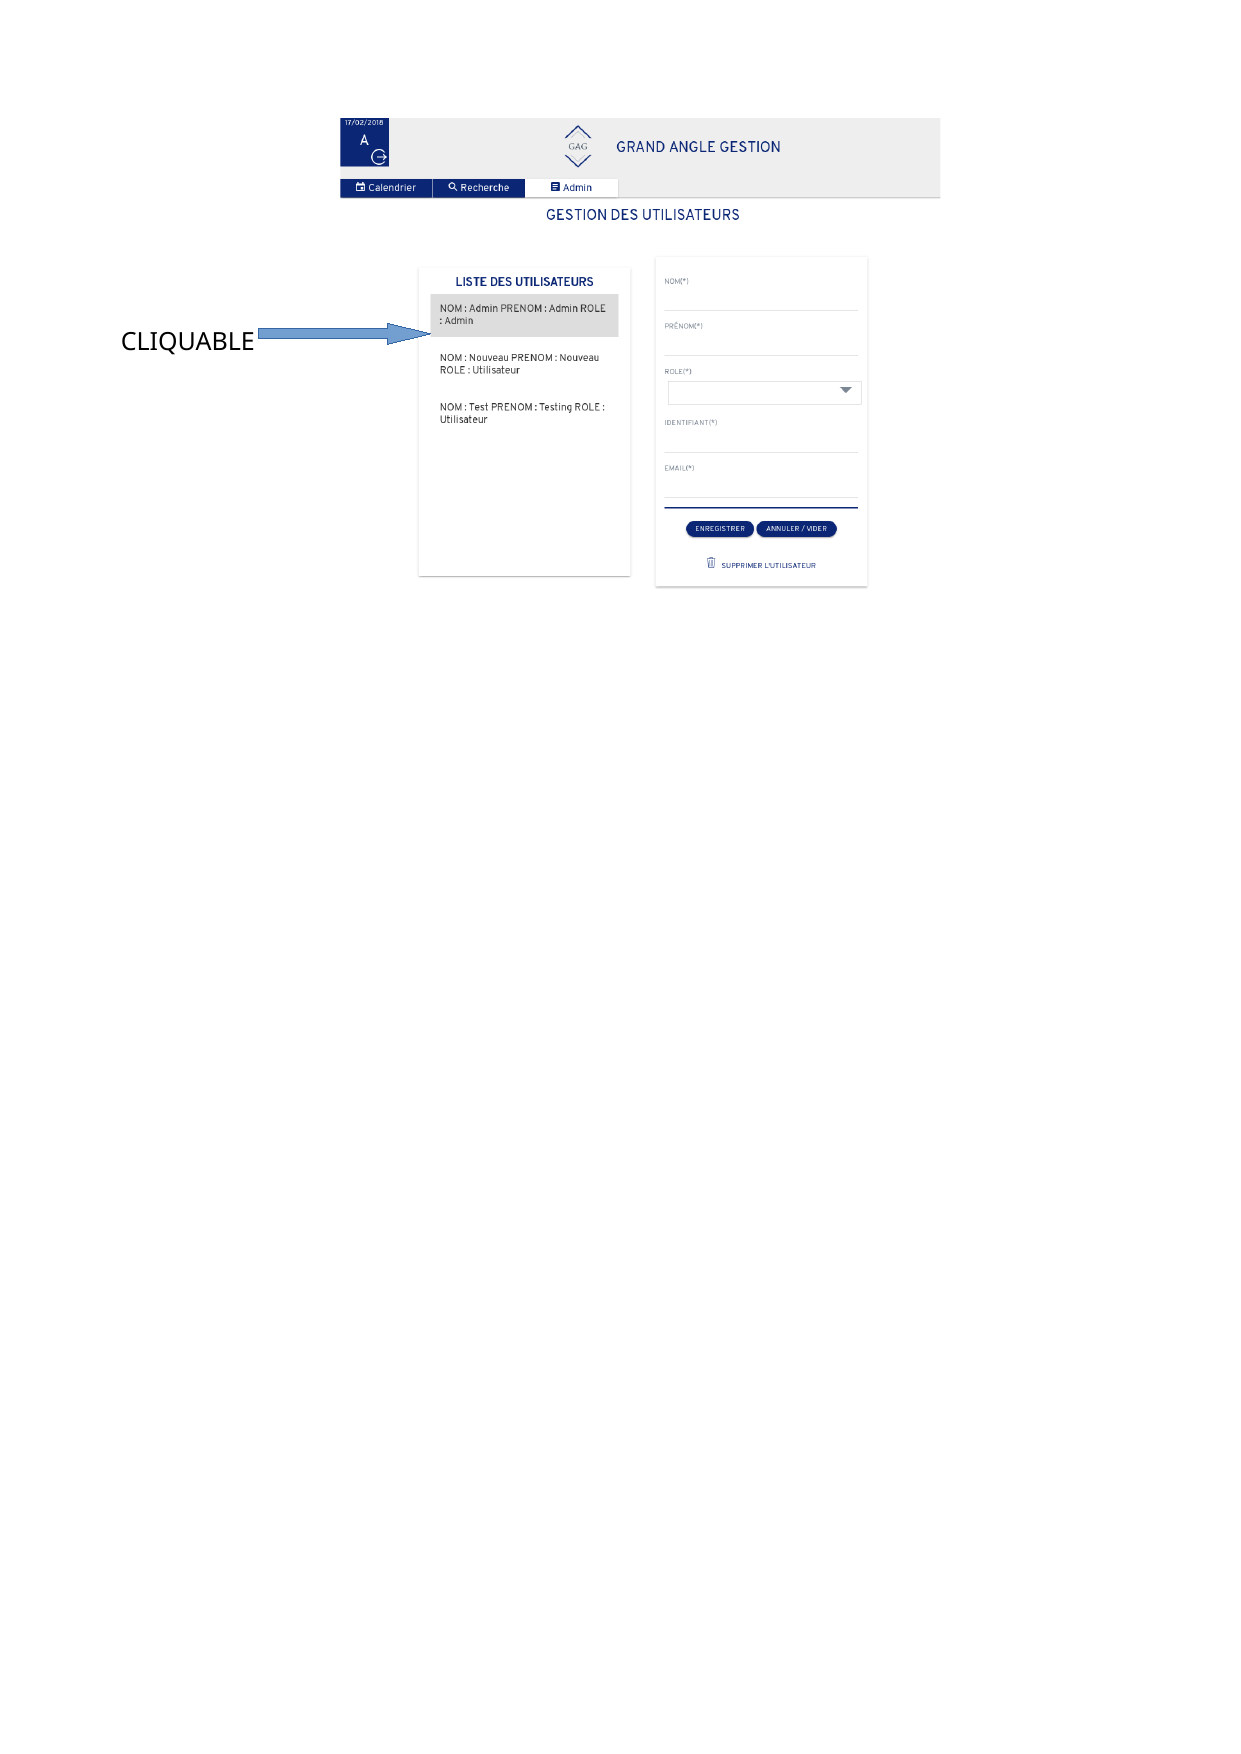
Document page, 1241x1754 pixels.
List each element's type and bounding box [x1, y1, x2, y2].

picture [340, 118, 941, 615]
